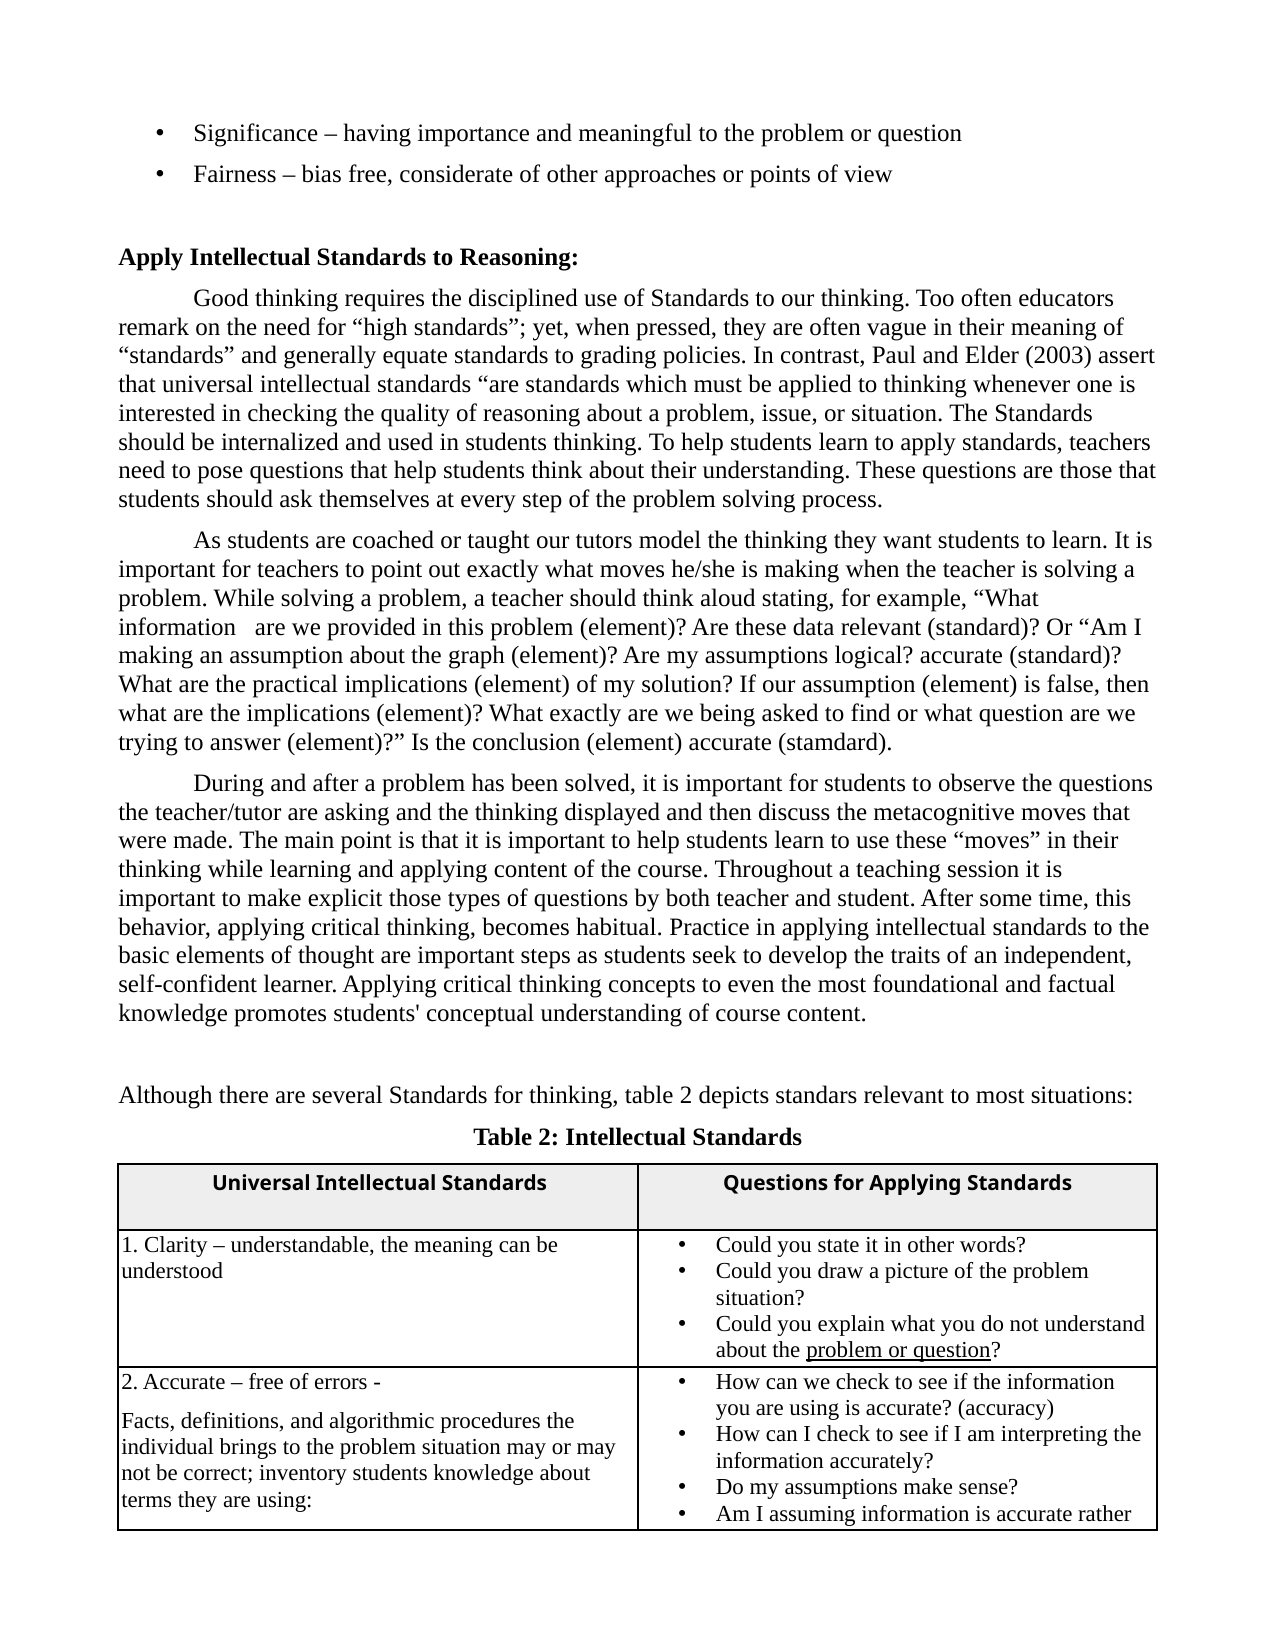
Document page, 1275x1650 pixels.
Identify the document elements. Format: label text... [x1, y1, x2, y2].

table_cell How can we check to see if the information you are using is accurate? (accuracy) How can I check to see if I am interpreting the information accurately? Do my assumptions make sense? Am I assuming information is accurate rather [639, 1368, 1156, 1529]
list Significance – having importance and meaningful to the problem or question [156, 118, 1157, 147]
table_cell Could you state it in other words? Could you draw a picture of the problem situation? Could you explain what you do not understand about the problem or question? [639, 1231, 1156, 1366]
list Fairness – bias free, considerate of other approaches or points of view [156, 159, 1157, 188]
text Good thinking requires the disciplined use of Standards to our thinking. Too often educators remark on the need for “high standards”; yet, when pressed, they are often vague in their meaning of “standards” and generally equate standards to grading policies. In contrast, Paul and Elder (2003) assert that universal intellectual standards “are standards which must be applied to thinking whenever one is interested in checking the quality of reasoning about a problem, issue, or situation. The Standards should be internalized and used in students thinking. To help students learn to apply standards, teachers need to pose questions that help students think about their understanding. These questions are those that students should ask themselves at every step of the problem solving process. [118, 283, 1157, 513]
text Apply Intellectual Standards to Reasoning: [118, 242, 1157, 271]
text Table 2: Intellectual Standards [118, 1122, 1157, 1151]
text As students are coached or taught our tutors model the thinking they want students to learn. It is important for teachers to point out exactly what moves he/she is making when the teacher is solving a problem. While solving a problem, a teacher should think aloud stating, for example, “What information are we provided in this problem (element)? Are these data relevant (standard)? Or “Am I making an assumption about the graph (element)? Are my assumptions logical? accurate (standard)? What are the practical implications (element) of my solution? If our assumption (element) is false, then what are the implications (element)? What exactly are we being asked to find or what question are we trying to answer (element)?” Is the conclusion (element) accurate (stamdard). [118, 526, 1157, 756]
table_cell 2. Accurate – free of errors - Facts, definitions, and algorithmic procedures the individual brings to the problem situation may or may not be correct; inventory students knowledge about terms they are using: [119, 1368, 637, 1529]
table_header Universal Intellectual Standards [119, 1165, 637, 1229]
text Although there are several Standards for thinking, table 2 depicts standars relevant to most situations: [118, 1081, 1157, 1109]
text During and after a problem has been solved, it is important for students to observe the questions the teacher/tutor are asking and the thinking displayed and then discuss the metacognitive moves that were made. The main point is that it is important to help students learn to use these “moves” in their thinking while learning and applying content of the course. Throughout a teaching session it is important to make explicit those types of questions by both teacher and student. After some time, this behavior, applying critical thinking, becomes habitual. Practice in applying intellectual standards to the basic elements of thought are important steps as students seek to develop the traits of an independent, self-confident learner. Applying critical thinking concepts to even the most foundational and factual knowledge promotes students' conceptual understanding of course content. [118, 768, 1157, 1027]
table_header Questions for Applying Standards [639, 1165, 1156, 1229]
table_cell 1. Clarity – understandable, the meaning can be understood [119, 1231, 637, 1366]
